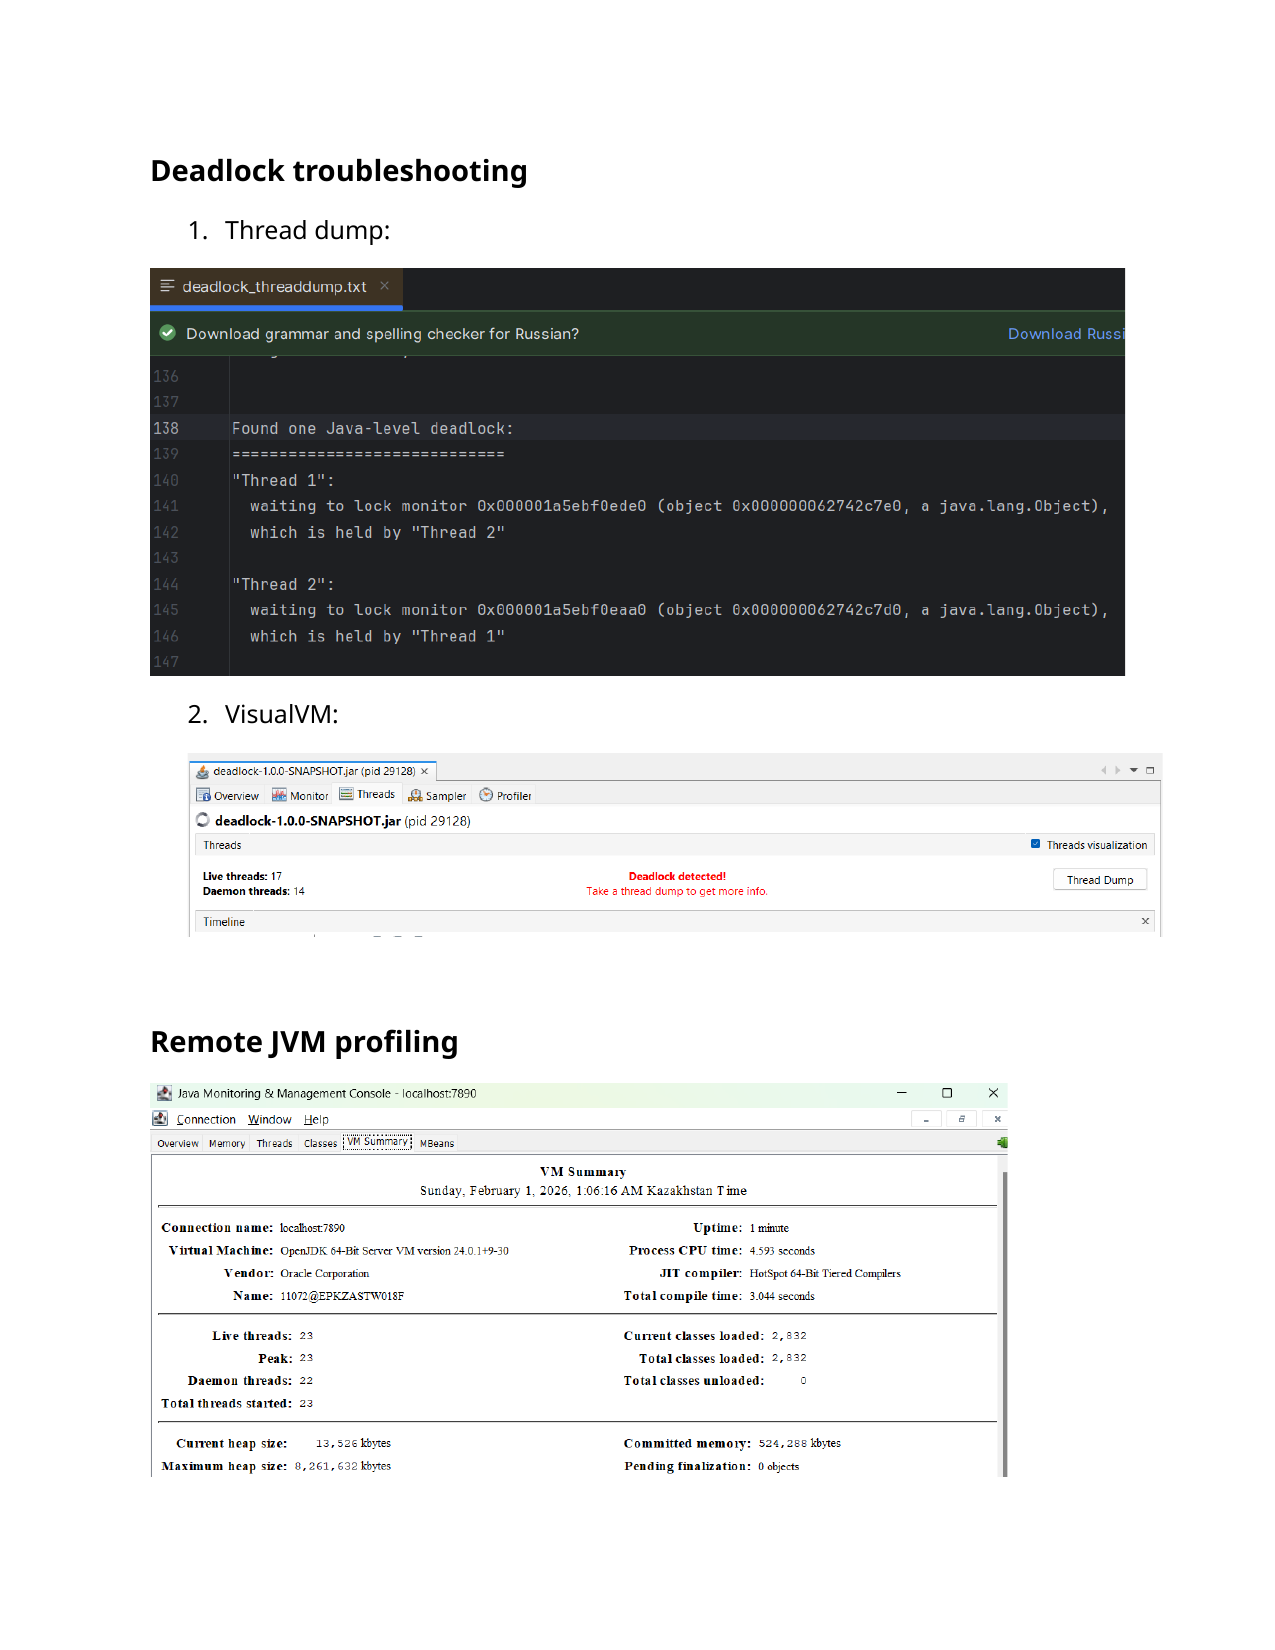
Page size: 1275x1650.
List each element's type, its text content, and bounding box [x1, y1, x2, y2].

list VisualVM: [187, 697, 1125, 731]
text Remote JVM profiling [150, 1021, 1125, 1061]
text Deadlock troubleshooting [150, 150, 1125, 190]
list Thread dump: [187, 212, 1125, 246]
